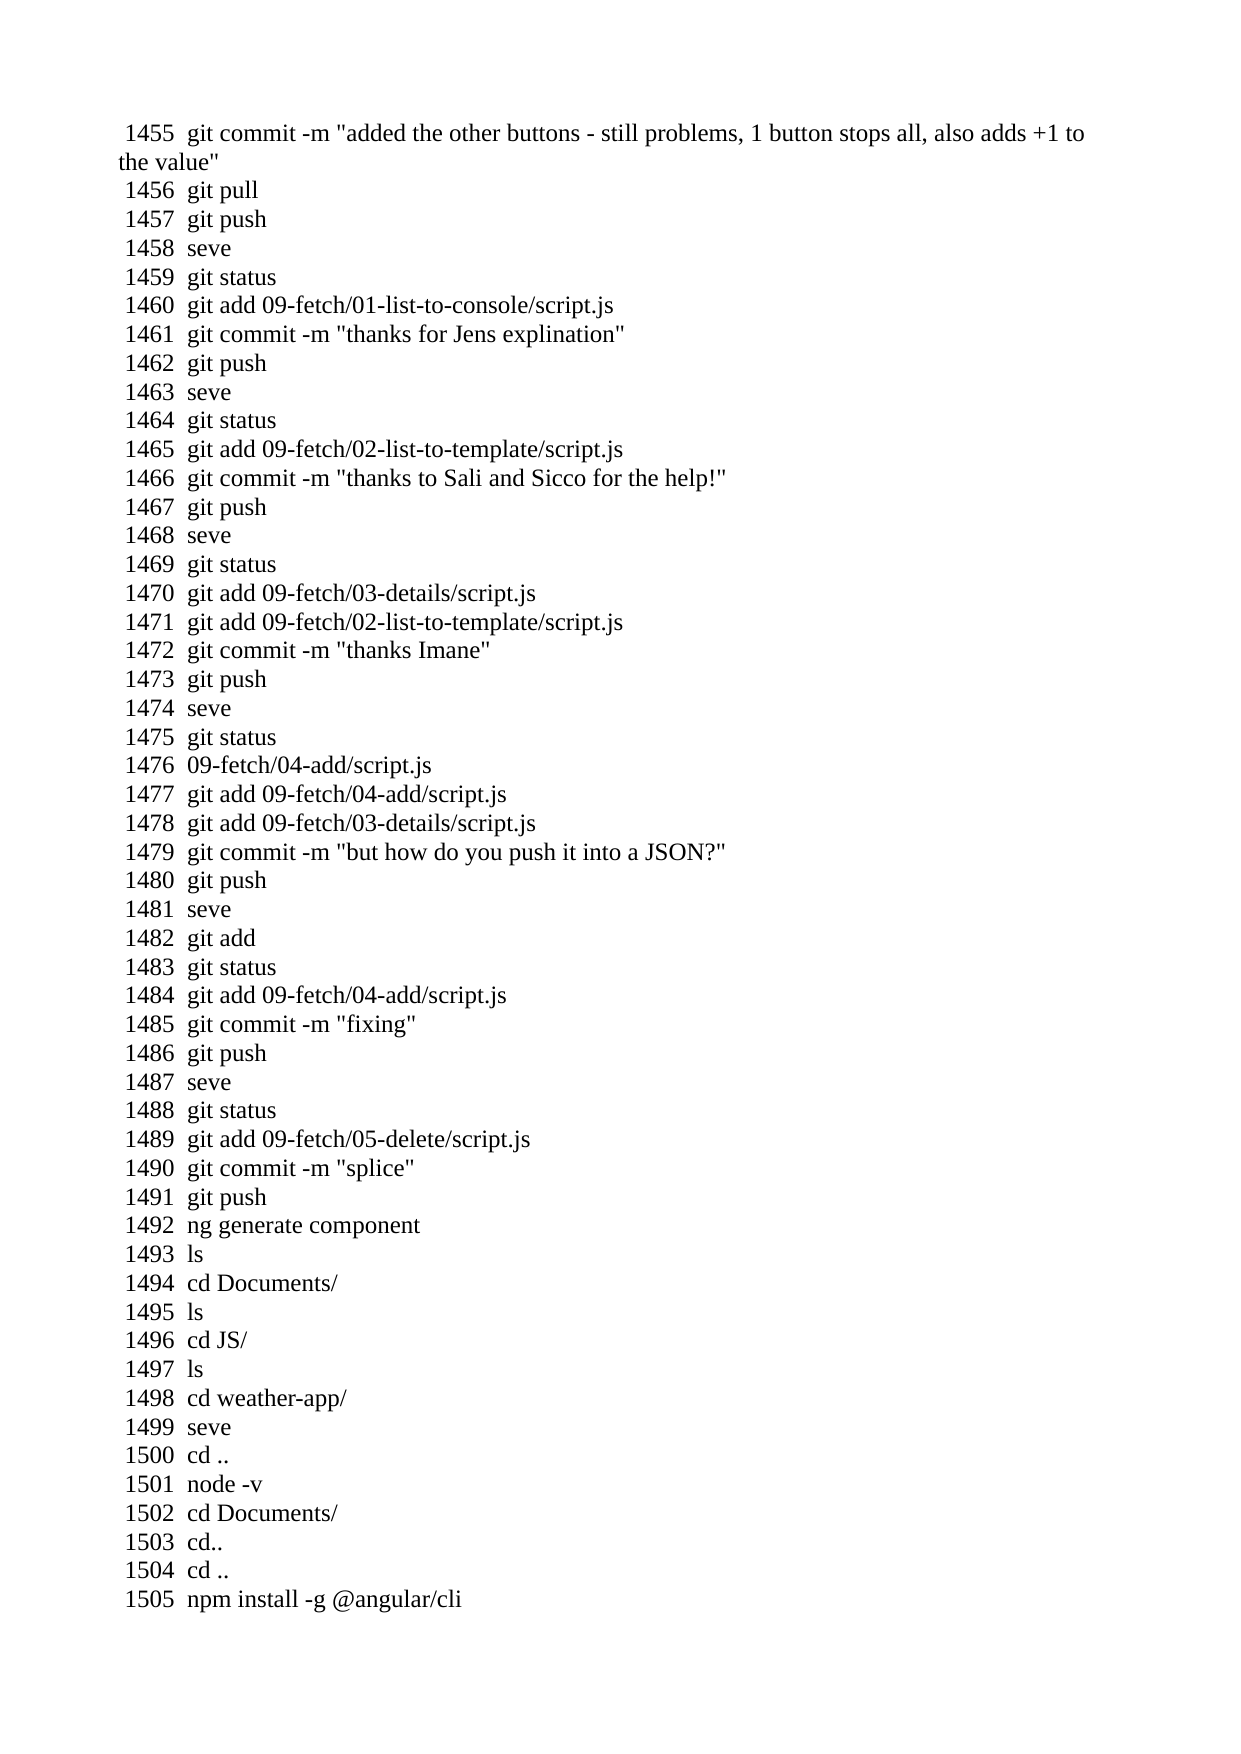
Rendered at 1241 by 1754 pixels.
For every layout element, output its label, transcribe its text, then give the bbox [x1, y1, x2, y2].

text 1470 git add 09-fetch/03-details/script.js [118, 578, 1122, 607]
text 1486 git push [118, 1038, 1122, 1067]
text 1499 seve [118, 1412, 1122, 1441]
text 1459 git status [118, 262, 1122, 291]
text 1485 git commit -m "fixing" [118, 1009, 1122, 1038]
text 1475 git status [118, 722, 1122, 751]
text 1472 git commit -m "thanks Imane" [118, 636, 1122, 664]
text 1464 git status [118, 406, 1122, 434]
text 1489 git add 09-fetch/05-delete/script.js [118, 1124, 1122, 1153]
text 1456 git pull [118, 176, 1122, 204]
text 1469 git status [118, 549, 1122, 578]
text 1460 git add 09-fetch/01-list-to-console/script.js [118, 291, 1122, 319]
text 1501 node -v [118, 1469, 1122, 1498]
text 1476 09-fetch/04-add/script.js [118, 751, 1122, 779]
text 1467 git push [118, 492, 1122, 521]
text 1487 seve [118, 1067, 1122, 1096]
text 1488 git status [118, 1096, 1122, 1124]
text 1477 git add 09-fetch/04-add/script.js [118, 779, 1122, 808]
text 1492 ng generate component [118, 1211, 1122, 1239]
text 1478 git add 09-fetch/03-details/script.js [118, 808, 1122, 837]
text 1495 ls [118, 1297, 1122, 1326]
text 1503 cd.. [118, 1527, 1122, 1556]
text 1498 cd weather-app/ [118, 1383, 1122, 1412]
text 1502 cd Documents/ [118, 1498, 1122, 1527]
text 1473 git push [118, 664, 1122, 693]
text 1465 git add 09-fetch/02-list-to-template/script.js [118, 434, 1122, 463]
text 1474 seve [118, 693, 1122, 722]
text 1455 git commit -m "added the other buttons - still problems, 1 button stops all, also adds +1 to the value" [118, 118, 1122, 176]
text 1480 git push [118, 866, 1122, 894]
text 1482 git add [118, 923, 1122, 952]
text 1481 seve [118, 894, 1122, 923]
text 1468 seve [118, 521, 1122, 549]
text 1505 npm install -g @angular/cli [118, 1584, 1122, 1613]
text 1463 seve [118, 377, 1122, 406]
text 1458 seve [118, 233, 1122, 262]
text 1491 git push [118, 1182, 1122, 1211]
text 1494 cd Documents/ [118, 1268, 1122, 1297]
text 1461 git commit -m "thanks for Jens explination" [118, 319, 1122, 348]
text 1483 git status [118, 952, 1122, 981]
text 1471 git add 09-fetch/02-list-to-template/script.js [118, 607, 1122, 636]
text 1490 git commit -m "splice" [118, 1153, 1122, 1182]
text 1484 git add 09-fetch/04-add/script.js [118, 981, 1122, 1009]
text 1496 cd JS/ [118, 1326, 1122, 1354]
text 1462 git push [118, 348, 1122, 377]
text 1493 ls [118, 1239, 1122, 1268]
text 1497 ls [118, 1354, 1122, 1383]
text 1500 cd .. [118, 1441, 1122, 1469]
text 1504 cd .. [118, 1556, 1122, 1584]
text 1466 git commit -m "thanks to Sali and Sicco for the help!" [118, 463, 1122, 492]
text 1457 git push [118, 204, 1122, 233]
text 1479 git commit -m "but how do you push it into a JSON?" [118, 837, 1122, 866]
